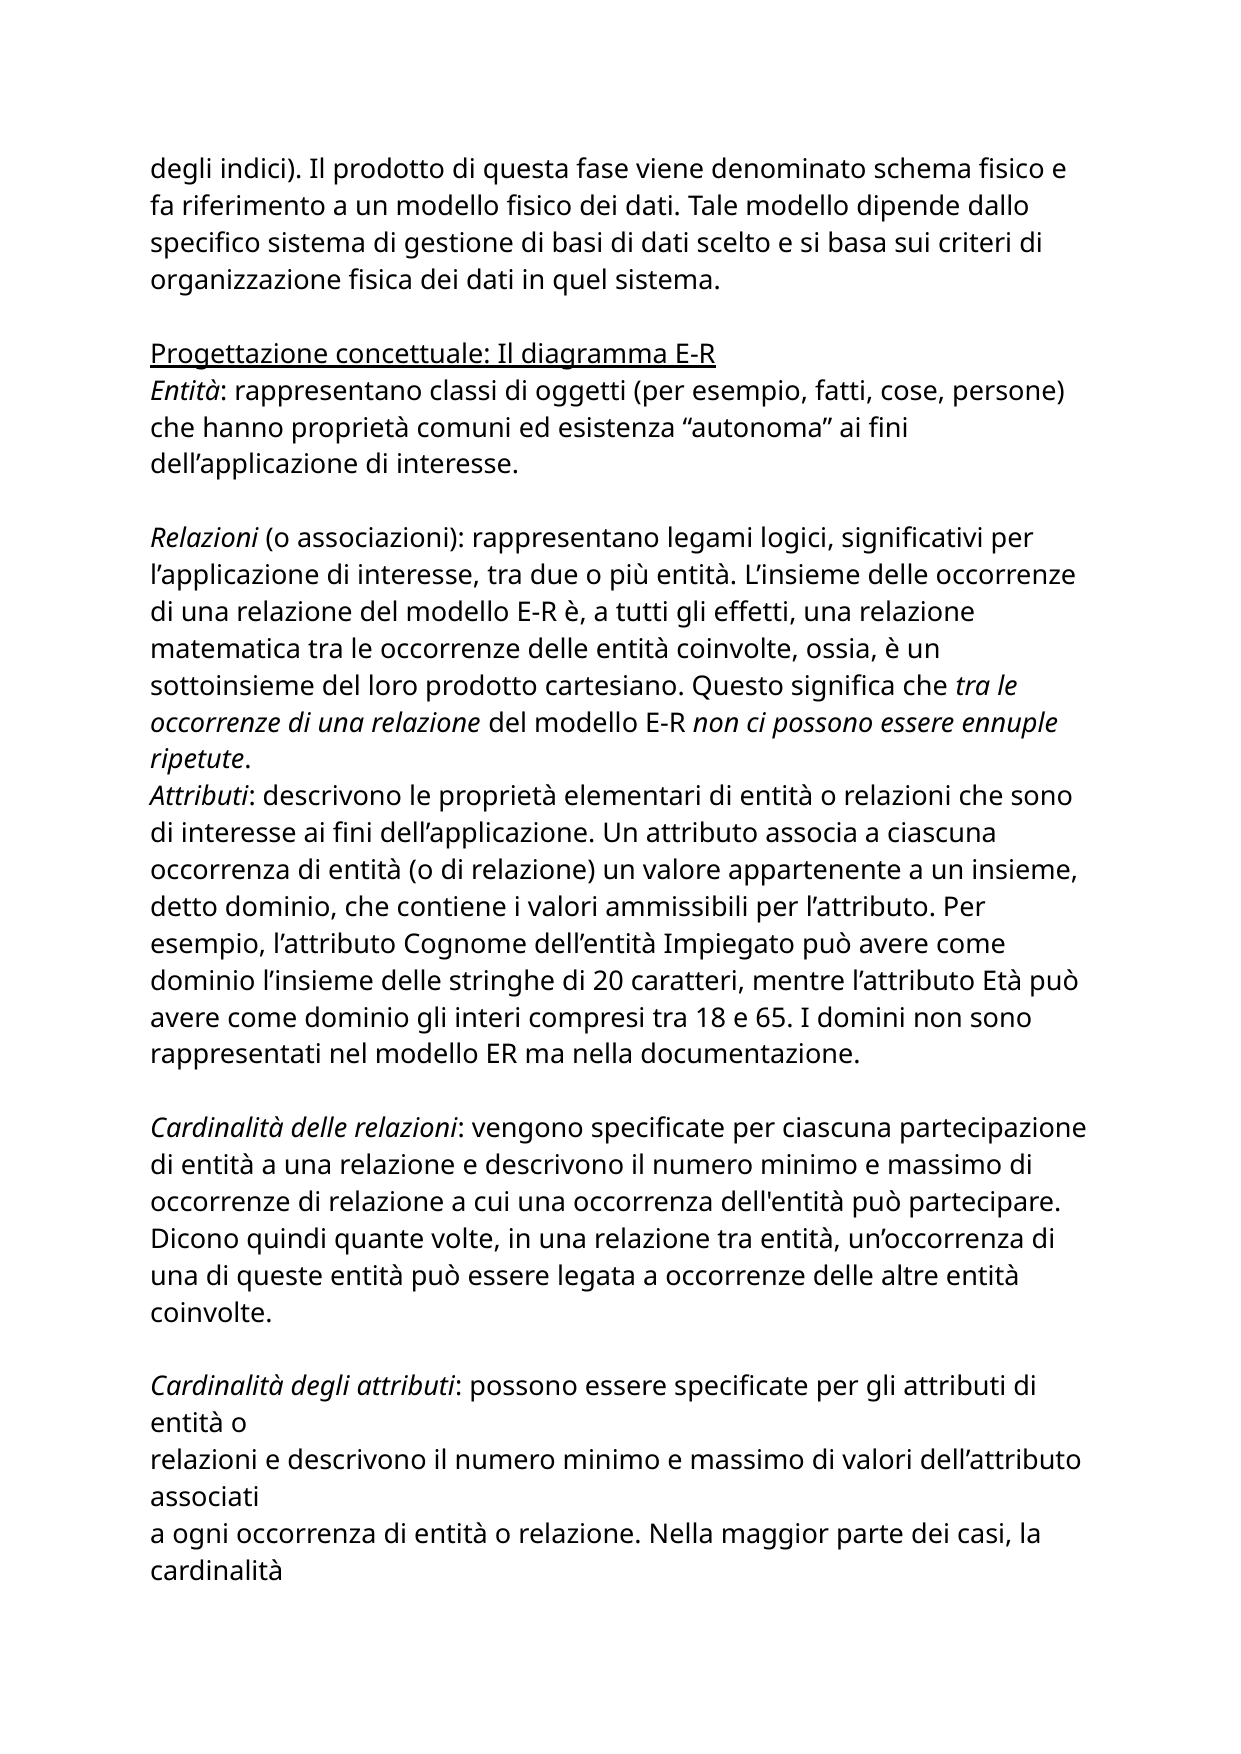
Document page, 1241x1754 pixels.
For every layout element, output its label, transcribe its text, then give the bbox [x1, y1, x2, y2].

text relazioni e descrivono il numero minimo e massimo di valori dell’attributo associati [150, 1441, 1090, 1514]
text degli indici). Il prodotto di questa fase viene denominato schema fisico e fa riferimento a un modello fisico dei dati. Tale modello dipende dallo specifico sistema di gestione di basi di dati scelto e si basa sui criteri di organizzazione fisica dei dati in quel sistema. [150, 150, 1090, 297]
text Attributi: descrivono le proprietà elementari di entità o relazioni che sono di interesse ai fini dell’applicazione. Un attributo associa a ciascuna occorrenza di entità (o di relazione) un valore appartenente a un insieme, detto dominio, che contiene i valori ammissibili per l’attributo. Per esempio, l’attributo Cognome dell’entità Impiegato può avere come dominio l’insieme delle stringhe di 20 caratteri, mentre l’attributo Età può avere come dominio gli interi compresi tra 18 e 65. I domini non sono rappresentati nel modello ER ma nella documentazione. [150, 777, 1090, 1072]
text Cardinalità degli attributi: possono essere specificate per gli attributi di entità o [150, 1367, 1090, 1441]
text Entità: rappresentano classi di oggetti (per esempio, fatti, cose, persone) che hanno proprietà comuni ed esistenza “autonoma” ai fini dell’applicazione di interesse. [150, 371, 1090, 482]
text a ogni occorrenza di entità o relazione. Nella maggior parte dei casi, la cardinalità [150, 1514, 1090, 1588]
text Relazioni (o associazioni): rappresentano legami logici, significativi per l’applicazione di interesse, tra due o più entità. L’insieme delle occorrenze di una relazione del modello E-R è, a tutti gli effetti, una relazione matematica tra le occorrenze delle entità coinvolte, ossia, è un sottoinsieme del loro prodotto cartesiano. Questo significa che tra le occorrenze di una relazione del modello E-R non ci possono essere ennuple ripetute. [150, 519, 1090, 777]
text Cardinalità delle relazioni: vengono specificate per ciascuna partecipazione di entità a una relazione e descrivono il numero minimo e massimo di occorrenze di relazione a cui una occorrenza dell'entità può partecipare. Dicono quindi quante volte, in una relazione tra entità, un’occorrenza di una di queste entità può essere legata a occorrenze delle altre entità coinvolte. [150, 1109, 1090, 1330]
text Progettazione concettuale: Il diagramma E-R [150, 334, 1090, 371]
